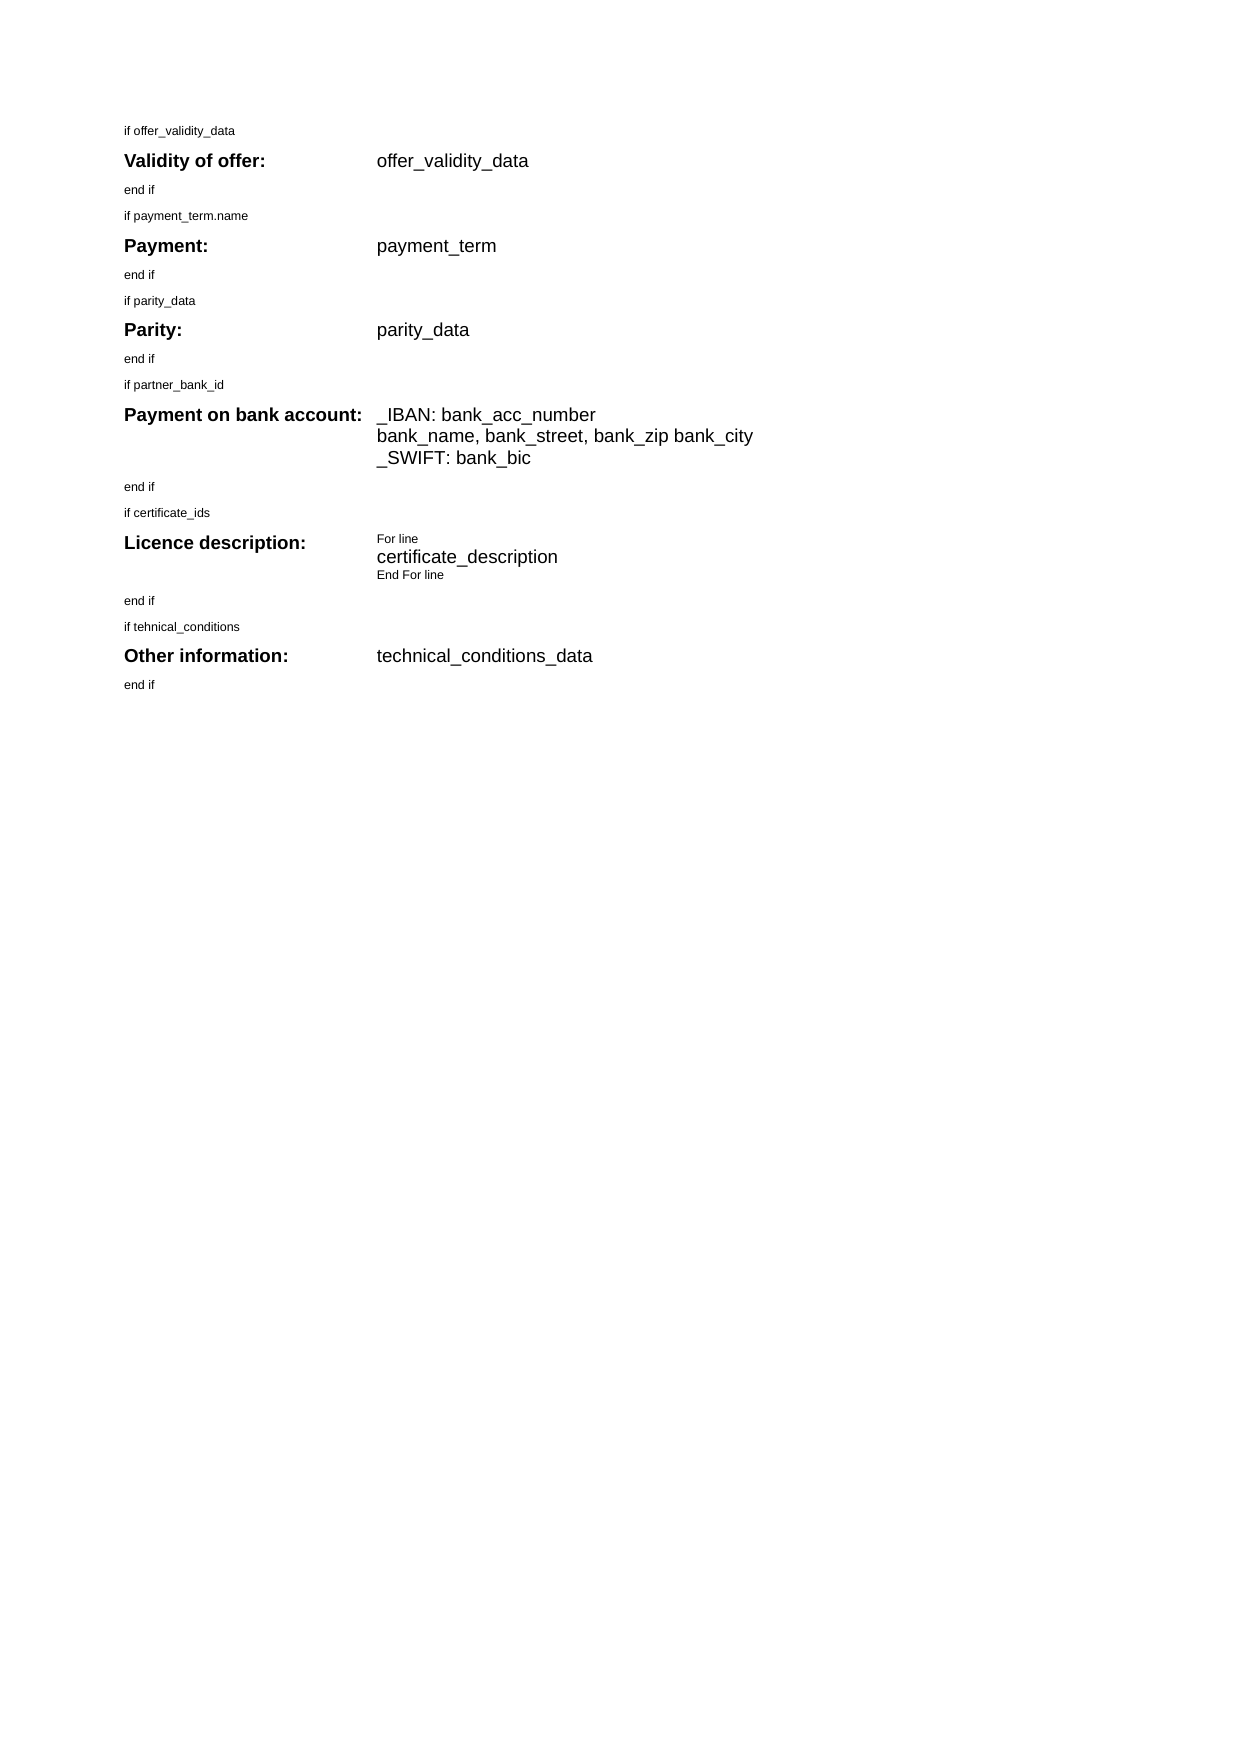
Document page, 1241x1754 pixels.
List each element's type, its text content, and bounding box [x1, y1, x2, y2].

table_header if certificate_ids [118, 500, 1122, 526]
table_cell end if [118, 474, 1122, 500]
table_cell Payment: [118, 229, 371, 262]
table_header if offer_validity_data [118, 118, 1122, 144]
table_cell parity_data [371, 313, 1122, 346]
table_cell _IBAN: bank_acc_number bank_name, bank_street, bank_zip bank_city _SWIFT: bank_bic [371, 398, 1122, 474]
table_cell Parity: [118, 313, 371, 346]
table_cell Validity of offer: [118, 144, 371, 177]
table_cell Payment on bank account: [118, 398, 371, 474]
table_cell if tehnical_conditions [118, 614, 1122, 639]
table_cell payment_term [371, 229, 1122, 262]
table_cell Other information: [118, 639, 371, 672]
table_cell offer_validity_data [371, 144, 1122, 177]
table_cell end if [118, 177, 1122, 203]
table_cell end if [118, 588, 1122, 613]
table_cell For line certificate_description End For line [371, 526, 1122, 588]
table_cell end if [118, 346, 1122, 372]
table_cell Licence description: [118, 526, 371, 588]
table_cell end if [118, 672, 1122, 698]
table_cell if payment_term.name [118, 203, 1122, 229]
table_header if partner_bank_id [118, 372, 1122, 398]
table_cell end if [118, 262, 1122, 287]
table_cell if parity_data [118, 288, 1122, 313]
table_cell technical_conditions_data [371, 639, 1122, 672]
